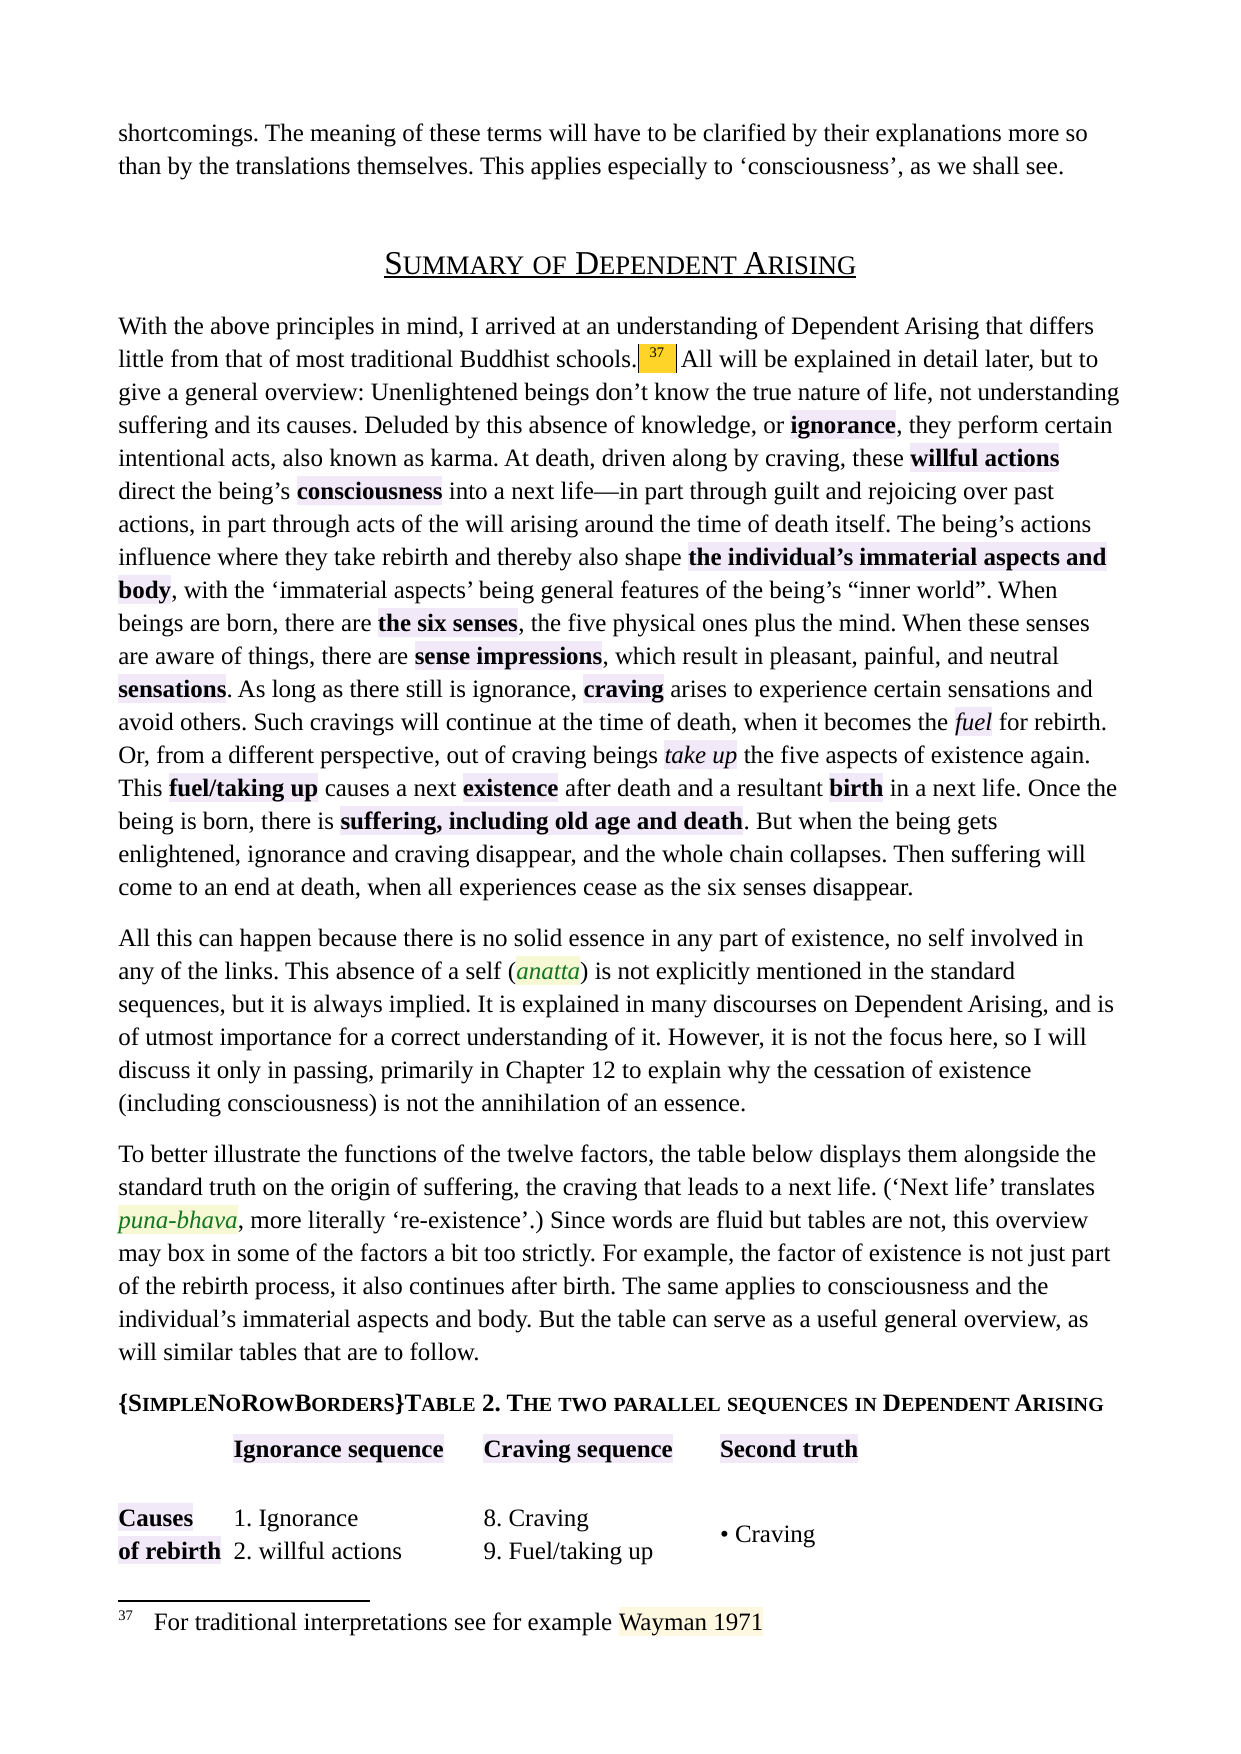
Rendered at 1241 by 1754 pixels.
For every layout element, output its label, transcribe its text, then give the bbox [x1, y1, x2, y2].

table_header [118, 1417, 233, 1485]
table_header Second truth [720, 1417, 889, 1485]
text To better illustrate the functions of the twelve factors, the table below displays them alongside the standard truth on the origin of suffering, the craving that leads to a next life. (‘Next life’ translates puna-bhava, more literally ‘re-existence’.) Since words are fluid but tables are not, this overview may box in some of the factors a bit too strictly. For example, the factor of existence is not just part of the rebirth process, it also continues after birth. The same applies to consciousness and the individual’s immaterial aspects and body. But the table can serve as a useful general overview, as will similar tables that are to follow. [118, 1139, 1122, 1366]
text For traditional interpretations see for example Wayman 1971 [118, 1607, 619, 1636]
subtitle Summary of Dependent Arising [118, 243, 1122, 282]
table_cell Causes of rebirth [118, 1485, 233, 1586]
table_cell • Craving [720, 1485, 889, 1586]
table_cell 8. Craving 9. Fuel/taking up [483, 1485, 720, 1586]
table_header Ignorance sequence [233, 1417, 483, 1485]
text For traditional interpretations see for example Wayman 1971 [763, 1607, 1122, 1636]
table_cell 1. Ignorance 2. willful actions [233, 1485, 483, 1586]
text {SimpleNoRowBorders}Table 2. The two parallel sequences in Dependent Arising [118, 1388, 1122, 1417]
text shortcomings. The meaning of these terms will have to be clarified by their explanations more so than by the translations themselves. This applies especially to ‘consciousness’, as we shall see. [118, 118, 1122, 180]
table_header Craving sequence [483, 1417, 720, 1485]
text With the above principles in mind, I arrived at an understanding of Dependent Arising that differs little from that of most traditional Buddhist schools. All will be explained in detail later, but to give a general overview: Unenlightened beings don’t know the true nature of life, not understanding suffering and its causes. Deluded by this absence of knowledge, or ignorance, they perform certain intentional acts, also known as karma. At death, driven along by craving, these willful actions direct the being’s consciousness into a next life—in part through guilt and rejoicing over past actions, in part through acts of the will arising around the time of death itself. The being’s actions influence where they take rebirth and thereby also shape the individual’s immaterial aspects and body, with the ‘immaterial aspects’ being general features of the being’s “inner world”. When beings are born, there are the six senses, the five physical ones plus the mind. When these senses are aware of things, there are sense impressions, which result in pleasant, painful, and neutral sensations. As long as there still is ignorance, craving arises to experience certain sensations and avoid others. Such cravings will continue at the time of death, when it becomes the fuel for rebirth. Or, from a different perspective, out of craving beings take up the five aspects of existence again. This fuel/taking up causes a next existence after death and a resultant birth in a next life. Once the being is born, there is suffering, including old age and death. But when the being gets enlightened, ignorance and craving disappear, and the whole chain collapses. Then suffering will come to an end at death, when all experiences cease as the six senses disappear. [118, 311, 1122, 901]
text All this can happen because there is no solid essence in any part of existence, no self involved in any of the links. This absence of a self (anatta) is not explicitly mentioned in the standard sequences, but it is always implied. It is explained in many discourses on Dependent Arising, and is of utmost importance for a correct understanding of it. However, it is not the focus here, so I will discuss it only in passing, primarily in Chapter 12 to explain why the cessation of existence (including consciousness) is not the annihilation of an essence. [118, 923, 1122, 1117]
